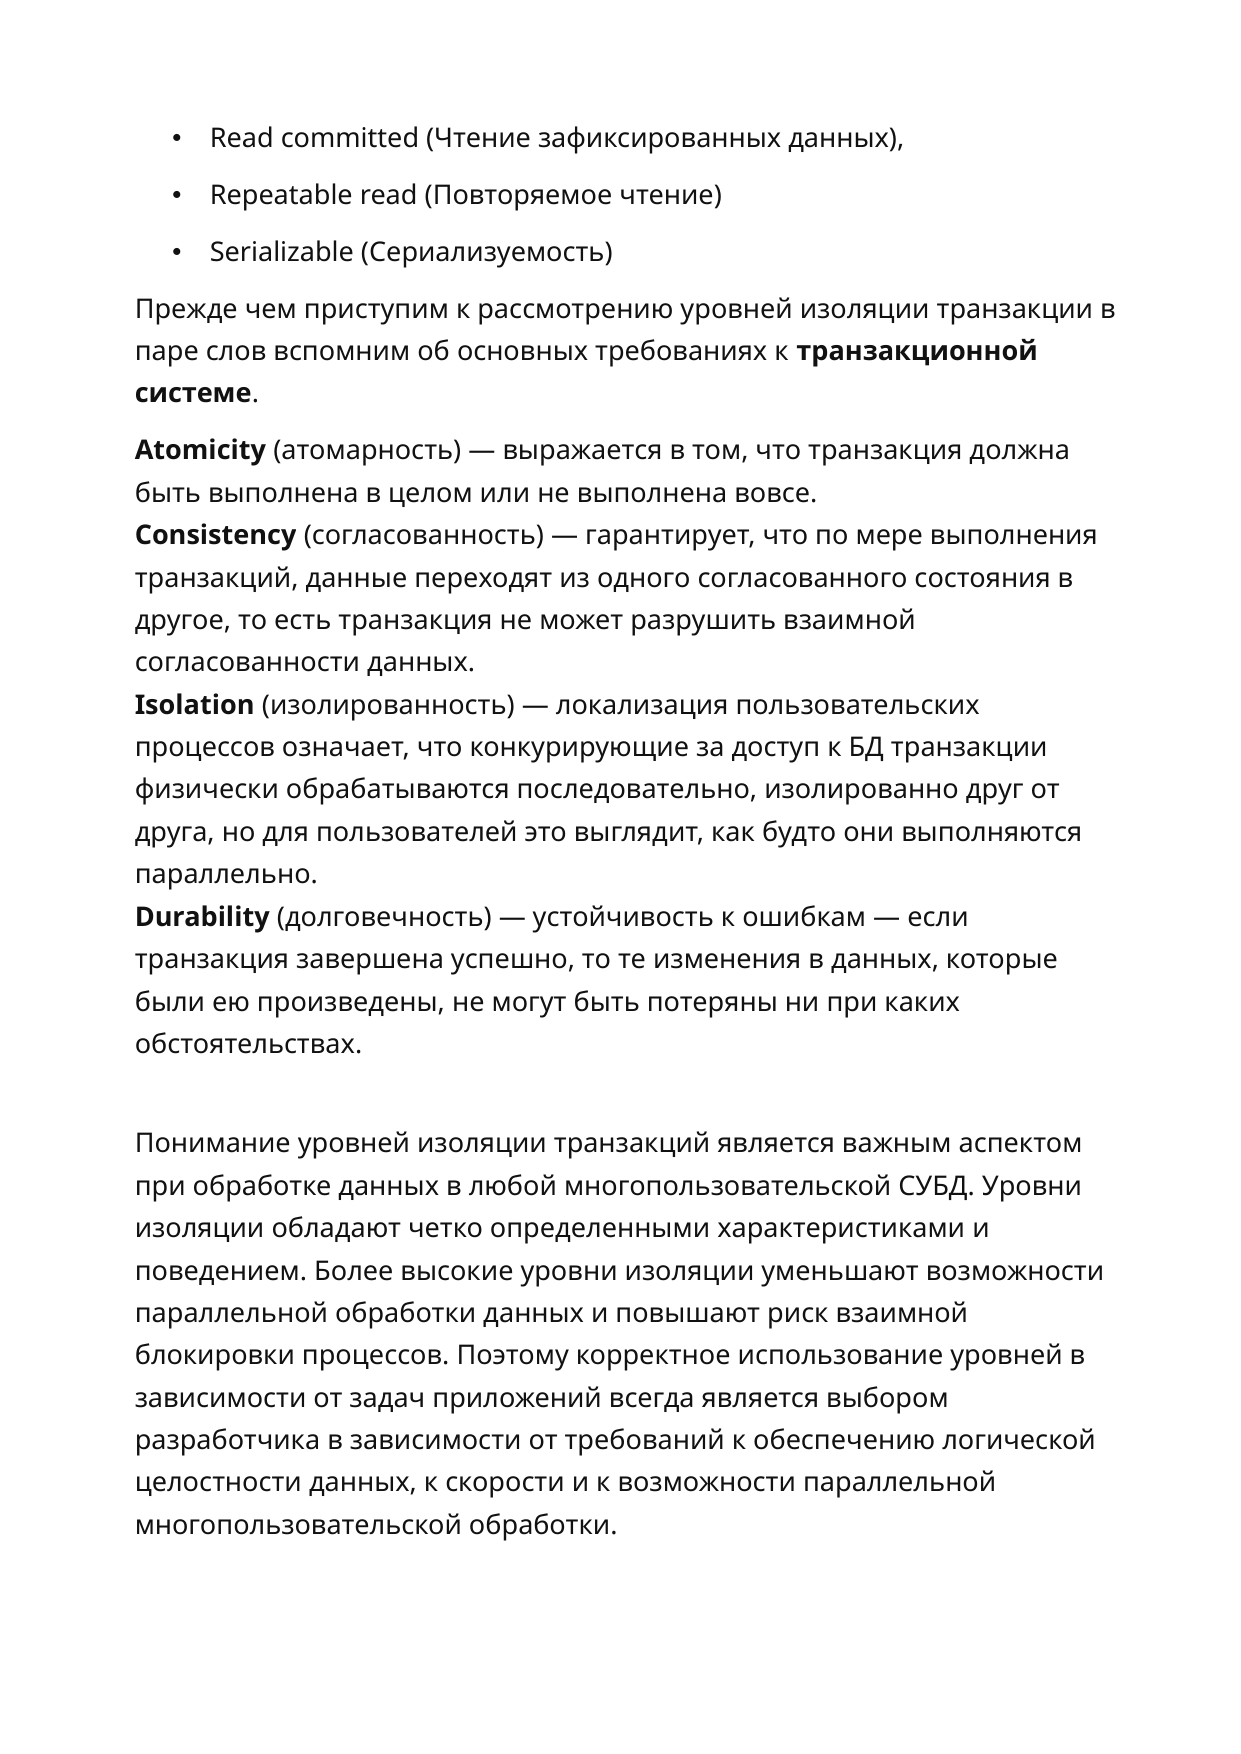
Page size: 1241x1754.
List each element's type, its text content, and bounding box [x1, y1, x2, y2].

text Atomicity (атомарность) — выражается в том, что транзакция должна быть выполнена в целом или не выполнена вовсе. [134, 431, 1121, 510]
text Isolation (изолированность) — локализация пользовательских процессов означает, что конкурирующие за доступ к БД транзакции физически обрабатываются последовательно, изолированно друг от друга, но для пользователей это выглядит, как будто они выполняются параллельно. [134, 685, 1121, 892]
text Consistency (согласованность) — гарантирует, что по мере выполнения транзакций, данные переходят из одного согласованного состояния в другое, то есть транзакция не может разрушить взаимной согласованности данных. [134, 516, 1121, 680]
text Понимание уровней изоляции транзакций является важным аспектом при обработке данных в любой многопользовательской СУБД. Уровни изоляции обладают четко определенными характеристиками и поведением. Более высокие уровни изоляции уменьшают возможности параллельной обработки данных и повышают риск взаимной блокировки процессов. Поэтому корректное использование уровней в зависимости от задач приложений всегда является выбором разработчика в зависимости от требований к обеспечению логической целостности данных, к скорости и к возможности параллельной многопользовательской обработки. [134, 1124, 1121, 1542]
list Read committed (Чтение зафиксированных данных), [172, 118, 1121, 155]
list Repeatable read (Повторяемое чтение) [172, 175, 1121, 212]
text Прежде чем приступим к рассмотрению уровней изоляции транзакции в паре слов вспомним об основных требованиях к транзакционной системе. [134, 289, 1121, 411]
text Durability (долговечность) — устойчивость к ошибкам — если транзакция завершена успешно, то те изменения в данных, которые были ею произведены, не могут быть потеряны ни при каких обстоятельствах. [134, 897, 1121, 1061]
list Serializable (Сериализуемость) [172, 232, 1121, 269]
